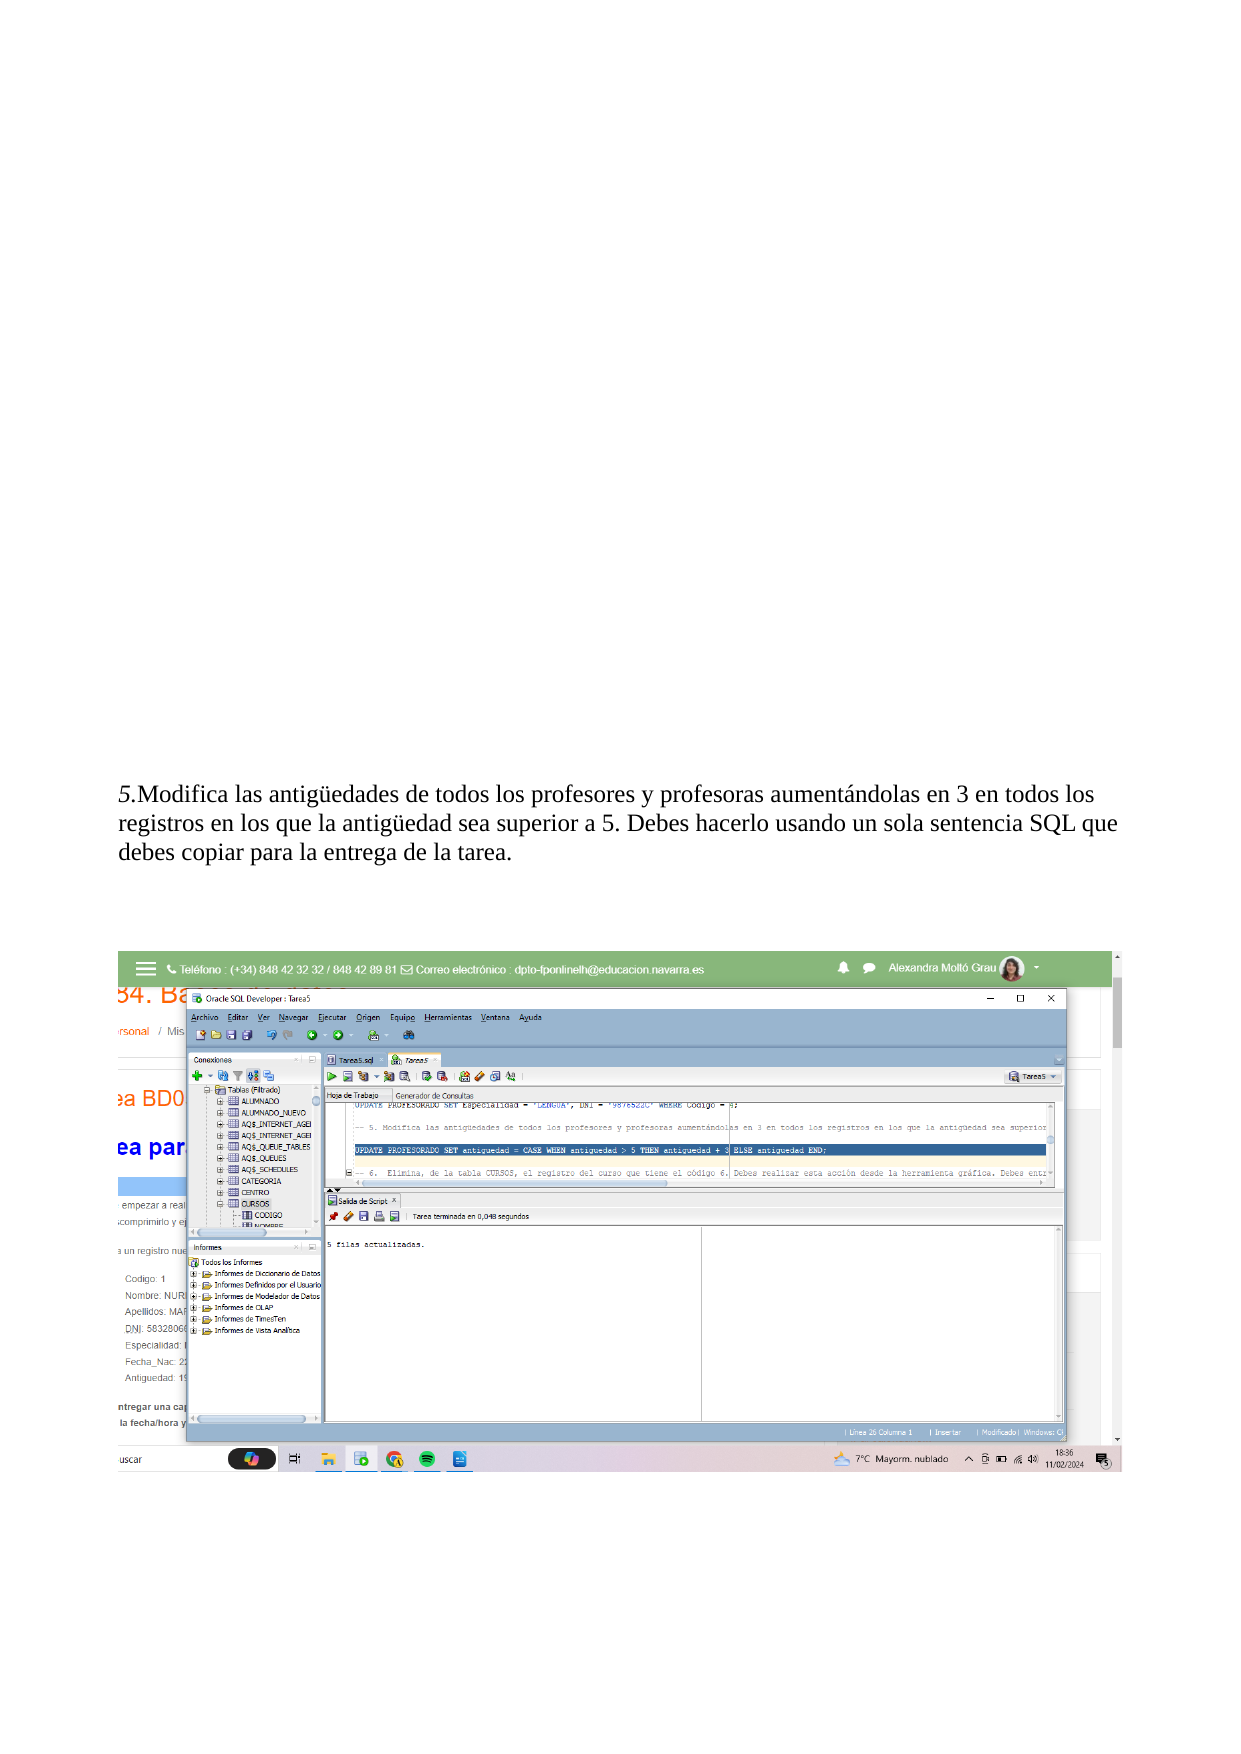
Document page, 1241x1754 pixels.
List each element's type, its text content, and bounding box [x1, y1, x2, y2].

text 5.Modifica las antigüedades de todos los profesores y profesoras aumentándolas en 3 en todos los registros en los que la antigüedad sea superior a 5. Debes hacerlo usando un sola sentencia SQL que debes copiar para la entrega de la tarea. [118, 779, 1122, 866]
picture [118, 951, 1123, 1472]
